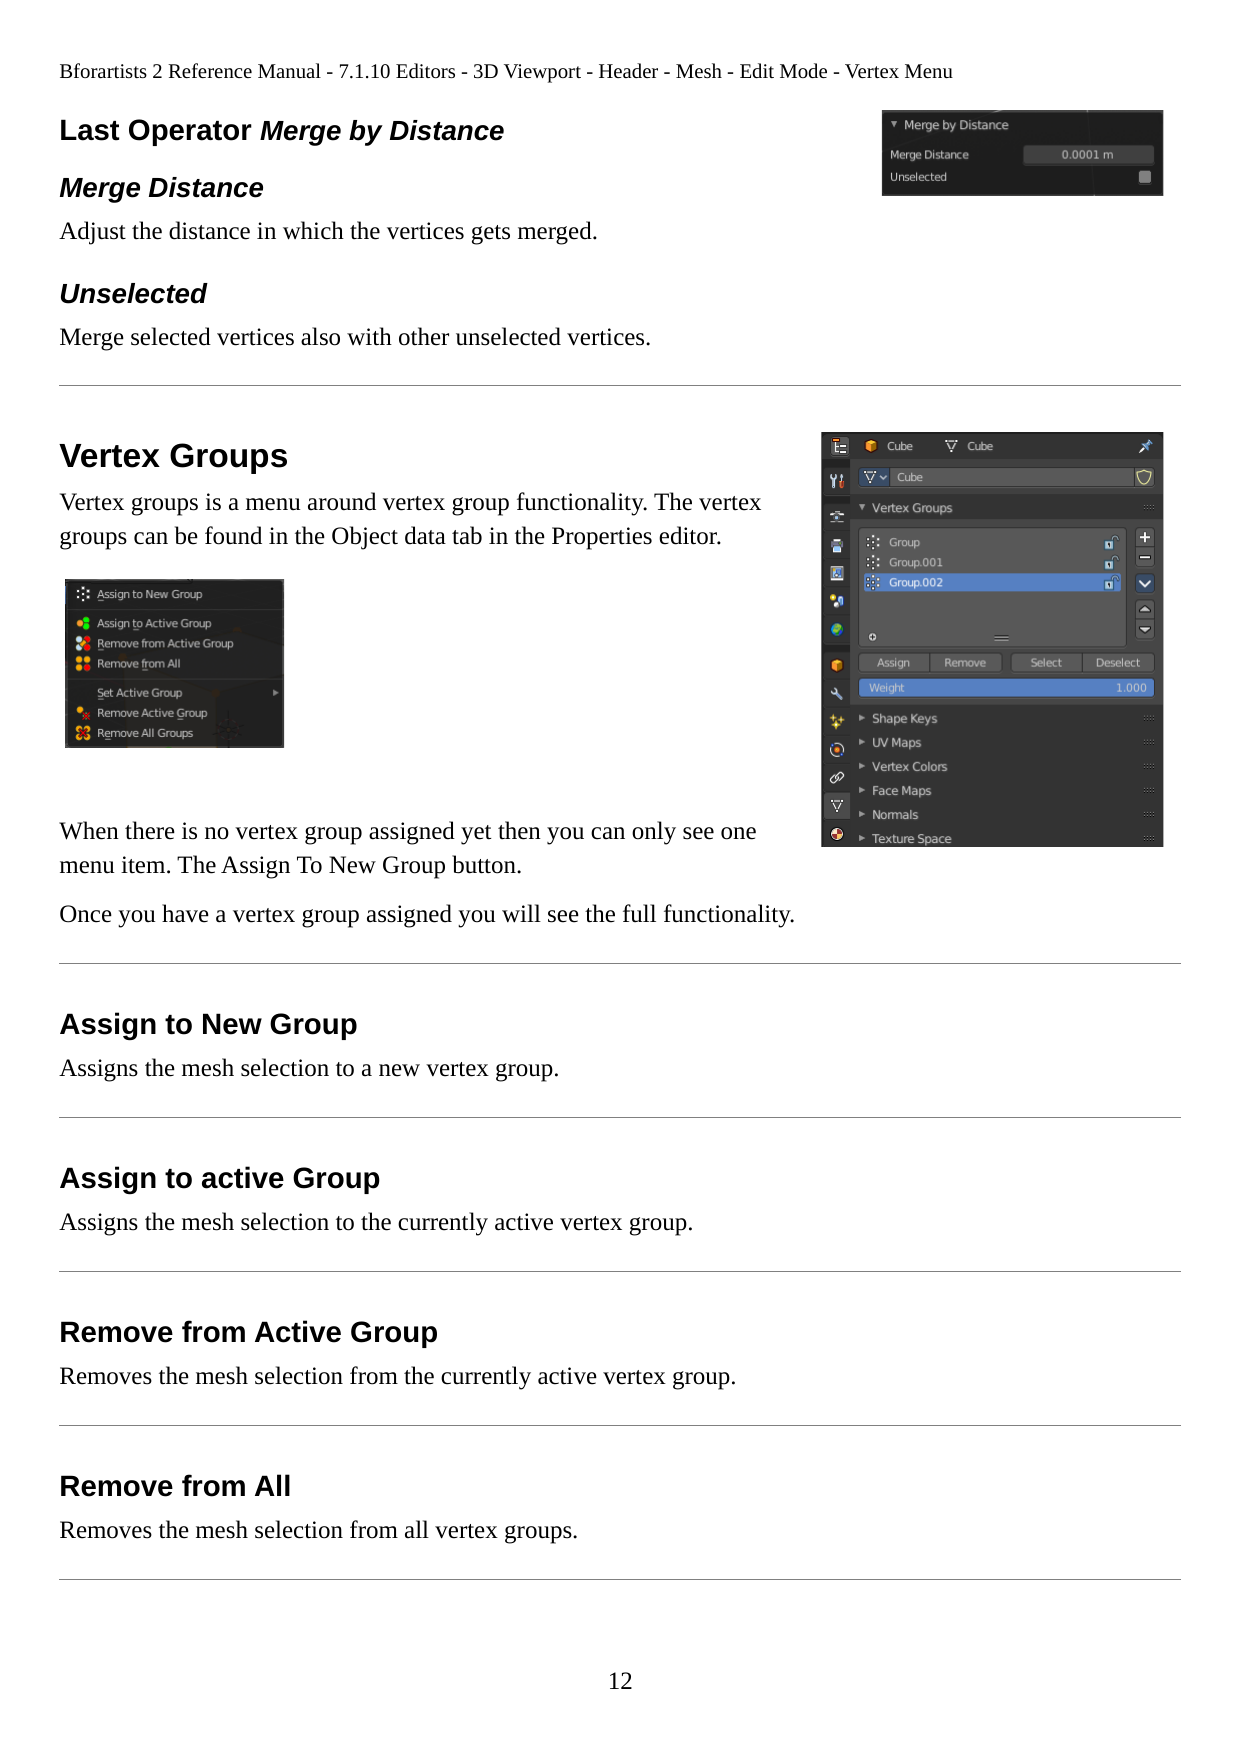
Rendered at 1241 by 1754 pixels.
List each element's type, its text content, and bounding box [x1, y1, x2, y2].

subtitle Remove from All [59, 1469, 1181, 1503]
subtitle Assign to New Group [59, 1007, 1181, 1041]
subtitle Last Operator Merge by Distance [59, 113, 881, 146]
text Assigns the mesh selection to the currently active vertex group. [59, 1207, 1181, 1236]
text When there is no vertex group assigned yet then you can only see one menu item. The Assign To New Group button. [59, 816, 1181, 879]
subtitle Assign to active Group [59, 1161, 1181, 1195]
picture [821, 432, 1164, 847]
text Removes the mesh selection from all vertex groups. [59, 1516, 1181, 1544]
subtitle Vertex Groups [59, 436, 821, 474]
text Adjust the distance in which the vertices gets merged. [59, 216, 1181, 244]
text Assigns the mesh selection to a new vertex group. [59, 1053, 1181, 1082]
picture [65, 579, 285, 748]
subtitle Remove from Active Group [59, 1315, 1181, 1349]
text Removes the mesh selection from the currently active vertex group. [59, 1361, 1181, 1390]
picture [881, 110, 1164, 196]
text Once you have a vertex group assigned you will see the full functionality. [59, 899, 1181, 928]
subtitle Merge Distance [59, 171, 1181, 203]
text Vertex groups is a menu around vertex group functionality. The vertex groups can be found in the Object data tab in the Properties editor. [59, 487, 821, 550]
subtitle Unselected [59, 277, 1181, 309]
subtitle [1164, 436, 1181, 474]
text Merge selected vertices also with other unselected vertices. [59, 322, 1181, 350]
